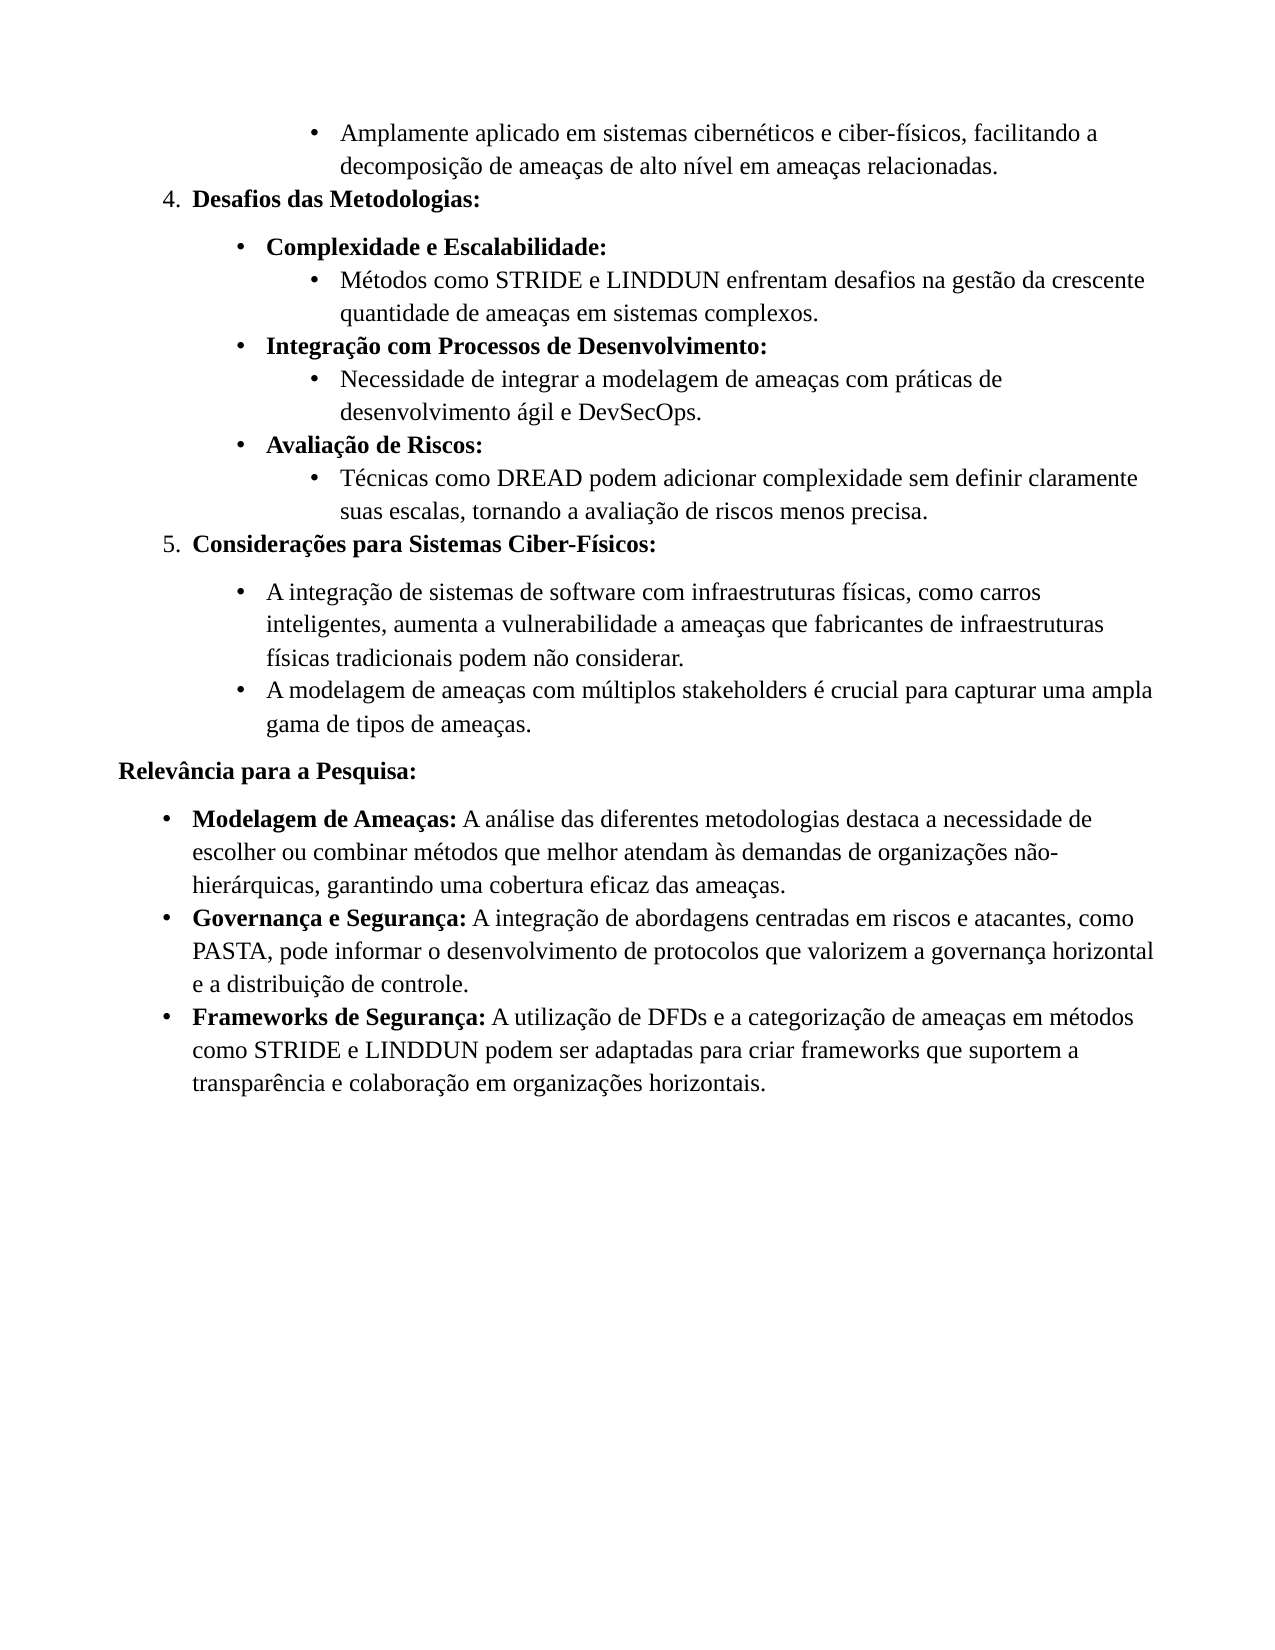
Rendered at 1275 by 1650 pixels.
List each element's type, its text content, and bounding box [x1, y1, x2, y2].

list Governança e Segurança: A integração de abordagens centradas em riscos e atacantes, como PASTA, pode informar o desenvolvimento de protocolos que valorizem a governança horizontal e a distribuição de controle. [162, 903, 1157, 998]
list Necessidade de integrar a modelagem de ameaças com práticas de desenvolvimento ágil e DevSecOps. [310, 364, 1157, 426]
list Amplamente aplicado em sistemas cibernéticos e ciber-físicos, facilitando a decomposição de ameaças de alto nível em ameaças relacionadas. [310, 118, 1157, 180]
list A modelagem de ameaças com múltiplos stakeholders é crucial para capturar uma ampla gama de tipos de ameaças. [236, 676, 1157, 737]
list A integração de sistemas de software com infraestruturas físicas, como carros inteligentes, aumenta a vulnerabilidade a ameaças que fabricantes de infraestruturas físicas tradicionais podem não considerar. [236, 577, 1157, 671]
text Relevância para a Pesquisa: [118, 756, 1157, 785]
list Integração com Processos de Desenvolvimento: [236, 331, 1157, 359]
list Modelagem de Ameaças: A análise das diferentes metodologias destaca a necessidade de escolher ou combinar métodos que melhor atendam às demandas de organizações não-hierárquicas, garantindo uma cobertura eficaz das ameaças. [162, 804, 1157, 899]
list Avaliação de Riscos: [236, 430, 1157, 459]
list Complexidade e Escalabilidade: [236, 232, 1157, 261]
list Frameworks de Segurança: A utilização de DFDs e a categorização de ameaças em métodos como STRIDE e LINDDUN podem ser adaptadas para criar frameworks que suportem a transparência e colaboração em organizações horizontais. [162, 1002, 1157, 1097]
list Considerações para Sistemas Ciber-Físicos: [162, 529, 1157, 558]
list Técnicas como DREAD podem adicionar complexidade sem definir claramente suas escalas, tornando a avaliação de riscos menos precisa. [310, 463, 1157, 525]
list Desafios das Metodologias: [162, 184, 1157, 213]
list Métodos como STRIDE e LINDDUN enfrentam desafios na gestão da crescente quantidade de ameaças em sistemas complexos. [310, 265, 1157, 327]
